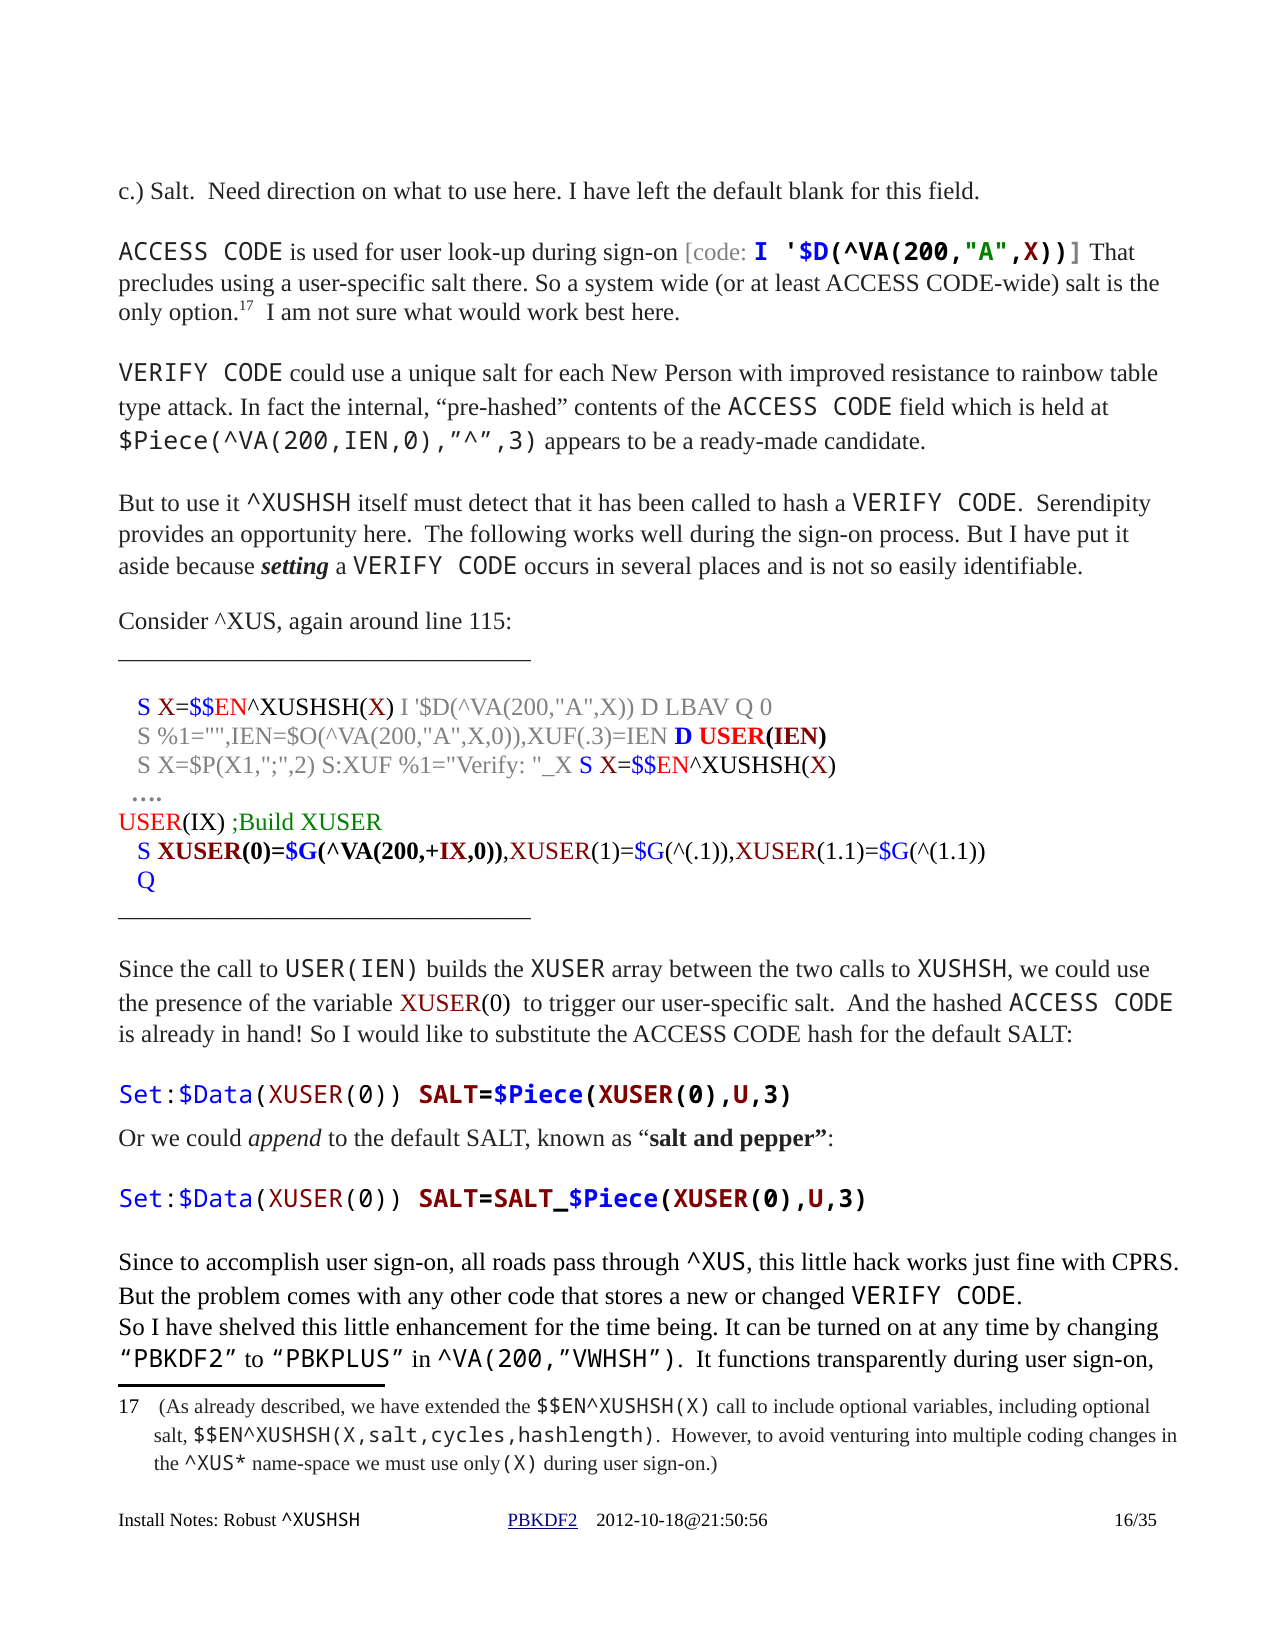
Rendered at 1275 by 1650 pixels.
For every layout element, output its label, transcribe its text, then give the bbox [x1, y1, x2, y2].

text Or we could append to the default SALT, known as “salt and pepper”: [118, 1123, 1183, 1152]
text Set:$Data(XUSER(0)) SALT=$Piece(XUSER(0),U,3) [118, 1077, 1183, 1111]
text c.) Salt. Need direction on what to use here. I have left the default blank for this field. [118, 176, 1183, 205]
text USER(IX) ;Build XUSER S XUSER(0)=$G(^VA(200,+IX,0)),XUSER(1)=$G(^(.1)),XUSER(1.1)=$G(^(1.1)) Q _________________________________ [118, 807, 1183, 922]
text (As already described, we have extended the $$EN^XUSHSH(X) call to include optional variables, including optional salt, $$EN^XUSHSH(X,salt,cycles,hashlength). However, to avoid venturing into multiple coding changes in the ^XUS* name-space we must use only(X) during user sign-on.) [118, 1392, 1183, 1477]
text Set:$Data(XUSER(0)) SALT=SALT_$Piece(XUSER(0),U,3) [118, 1181, 1183, 1215]
text Since the call to USER(IEN) builds the XUSER array between the two calls to XUSHSH, we could use the presence of the variable XUSER(0) to trigger our user-specific salt. And the hashed ACCESS CODE is already in hand! So I would like to substitute the ACCESS CODE hash for the default SALT: [118, 951, 1183, 1048]
text ACCESS CODE is used for user look-up during sign-on [code: I '$D(^VA(200,"A",X))] That precludes using a user-specific salt there. So a system wide (or at least ACCESS CODE-wide) salt is the only option. I am not sure what would work best here. [118, 234, 1183, 325]
text Consider ^XUS, again around line 115: [118, 606, 1183, 635]
text VERIFY CODE could use a unique salt for each New Person with improved resistance to rainbow table type attack. In fact the internal, “pre-hashed” contents of the ACCESS CODE field which is held at $Piece(^VA(200,IEN,0),”^”,3) appears to be a ready-made candidate. [118, 354, 1183, 456]
text But to use it ^XUSHSH itself must detect that it has been called to hash a VERIFY CODE. Serendipity provides an opportunity here. The following works well during the sign-on process. But I have put it aside because setting a VERIFY CODE occurs in several places and is not so easily identifiable. [118, 485, 1183, 582]
text So I have shelved this little enhancement for the time being. It can be turned on at any time by changing “PBKDF2” to “PBKPLUS” in ^VA(200,”VWHSH”). It functions transparently during user sign-on, [118, 1312, 1183, 1374]
text _________________________________ [118, 635, 1183, 663]
text S X=$$EN^XUSHSH(X) I '$D(^VA(200,"A",X)) D LBAV Q 0 S %1="",IEN=$O(^VA(200,"A",X,0)),XUF(.3)=IEN D USER(IEN) S X=$P(X1,";",2) S:XUF %1="Verify: "_X S X=$$EN^XUSHSH(X) …. [118, 692, 1183, 807]
text Since to accomplish user sign-on, all roads pass through ^XUS, this little hack works just fine with CPRS. But the problem comes with any other code that stores a new or changed VERIFY CODE. [118, 1243, 1183, 1312]
